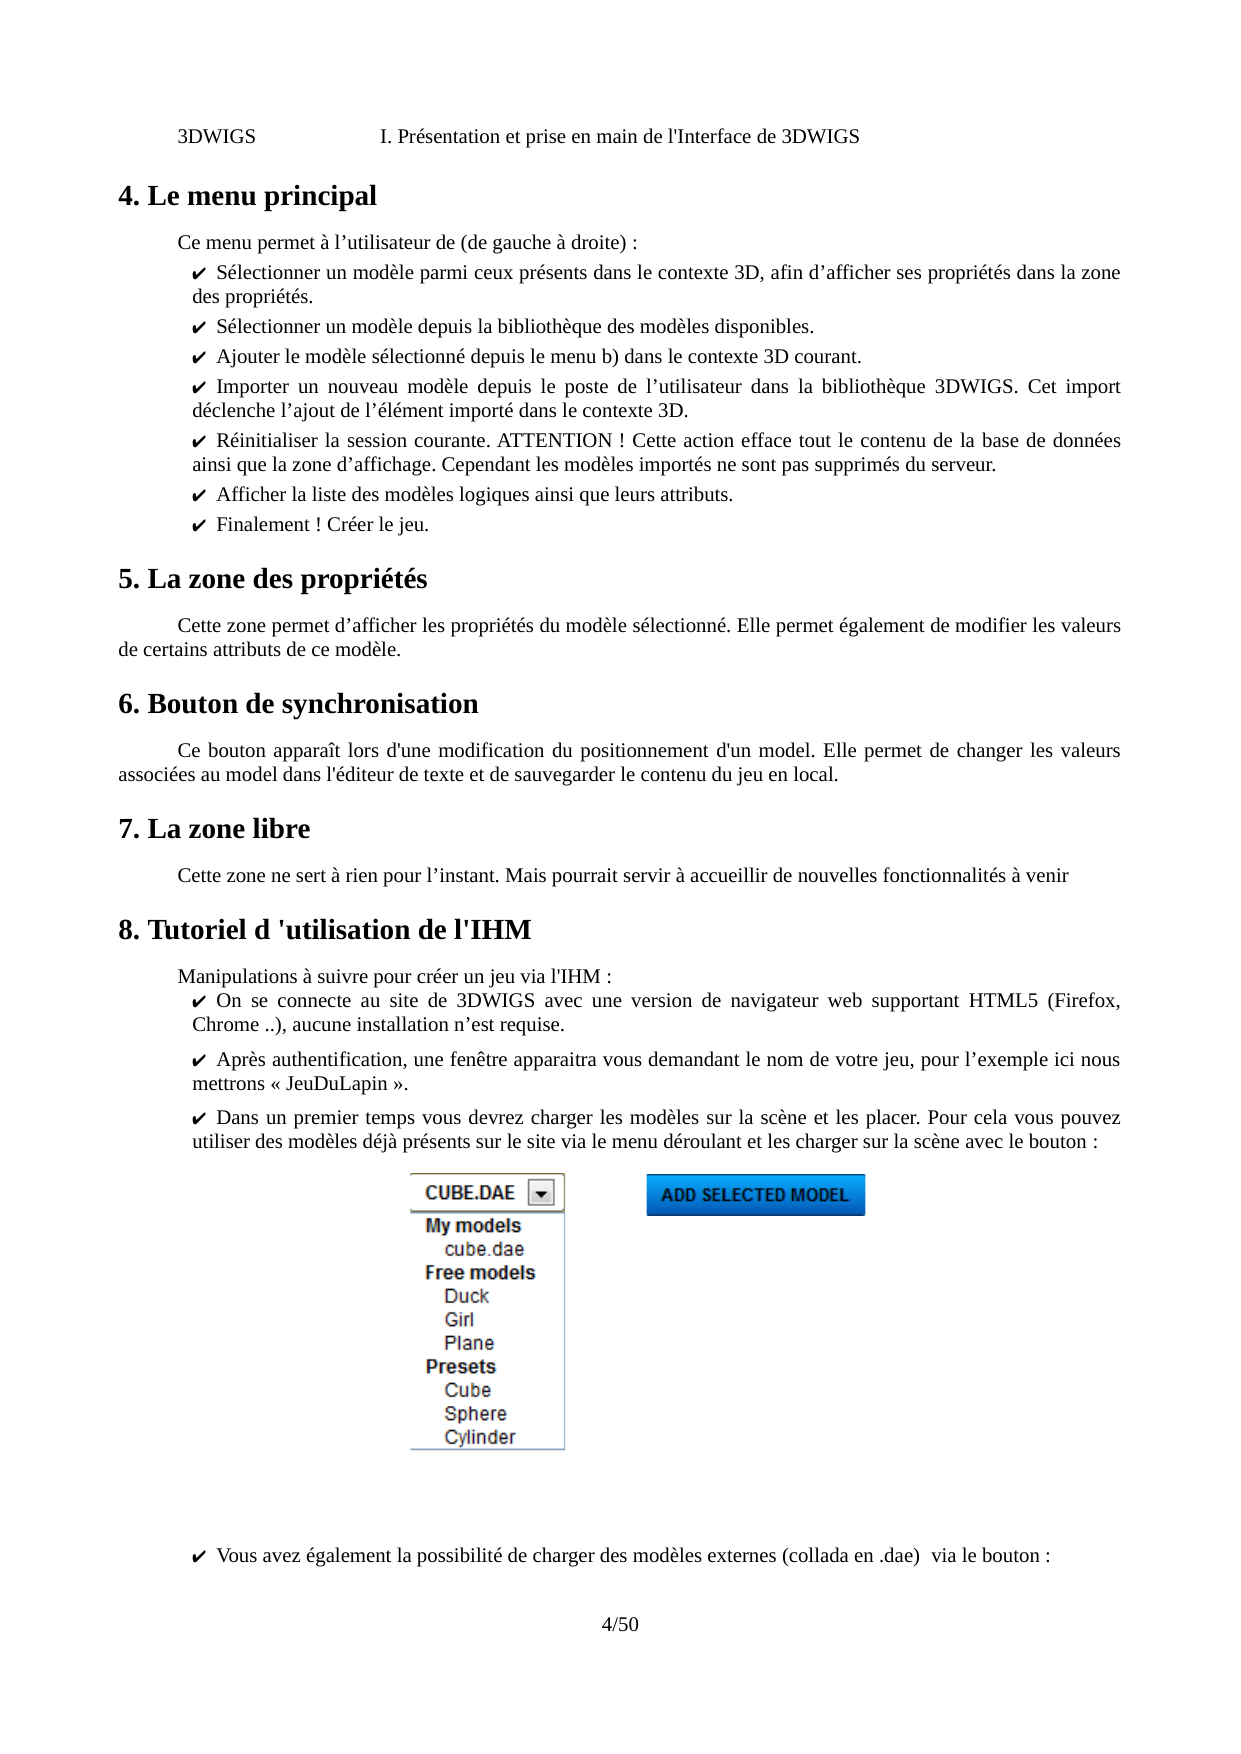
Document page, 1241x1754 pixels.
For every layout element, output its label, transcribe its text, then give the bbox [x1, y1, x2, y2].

text Ce bouton apparaît lors d'une modification du positionnement d'un model. Elle permet de changer les valeurs associées au model dans l'éditeur de texte et de sauvegarder le contenu du jeu en local. [118, 738, 1122, 786]
text Manipulations à suivre pour créer un jeu via l'IHM : [118, 964, 1122, 988]
subtitle Tutoriel d 'utilisation de l'IHM [118, 912, 1122, 946]
list Sélectionner un modèle parmi ceux présents dans le contexte 3D, afin d’afficher ses propriétés dans la zone des propriétés. [192, 259, 1122, 308]
text Cette zone permet d’afficher les propriétés du modèle sélectionné. Elle permet également de modifier les valeurs de certains attributs de ce modèle. [118, 613, 1122, 661]
list Ajouter le modèle sélectionné depuis le menu b) dans le contexte 3D courant. [192, 344, 1122, 368]
text Cette zone ne sert à rien pour l’instant. Mais pourrait servir à accueillir de nouvelles fonctionnalités à venir [118, 863, 1122, 887]
list Afficher la liste des modèles logiques ainsi que leurs attributs. [192, 482, 1122, 506]
picture [646, 1180, 866, 1216]
list On se connecte au site de 3DWIGS avec une version de navigateur web supportant HTML5 (Firefox, Chrome ..), aucune installation n’est requise. [192, 988, 1122, 1036]
text Ce menu permet à l’utilisateur de (de gauche à droite) : [118, 229, 1122, 254]
subtitle Le menu principal [118, 178, 1122, 211]
subtitle La zone libre [118, 811, 1122, 844]
picture [410, 1173, 565, 1452]
list Réinitialiser la session courante. ATTENTION ! Cette action efface tout le contenu de la base de données ainsi que la zone d’affichage. Cependant les modèles importés ne sont pas supprimés du serveur. [192, 428, 1122, 476]
list Après authentification, une fenêtre apparaitra vous demandant le nom de votre jeu, pour l’exemple ici nous mettrons « JeuDuLapin ». [192, 1047, 1122, 1095]
subtitle Bouton de synchronisation [118, 686, 1122, 719]
list Importer un nouveau modèle depuis le poste de l’utilisateur dans la bibliothèque 3DWIGS. Cet import déclenche l’ajout de l’élément importé dans le contexte 3D. [192, 374, 1122, 422]
subtitle La zone des propriétés [118, 561, 1122, 594]
list Sélectionner un modèle depuis la bibliothèque des modèles disponibles. [192, 314, 1122, 338]
list Vous avez également la possibilité de charger des modèles externes (collada en .dae) via le bouton : [192, 1543, 1122, 1567]
list Dans un premier temps vous devrez charger les modèles sur la scène et les placer. Pour cela vous pouvez utiliser des modèles déjà présents sur le site via le menu déroulant et les charger sur la scène avec le bouton : [192, 1105, 1122, 1153]
list Finalement ! Créer le jeu. [192, 512, 1122, 536]
